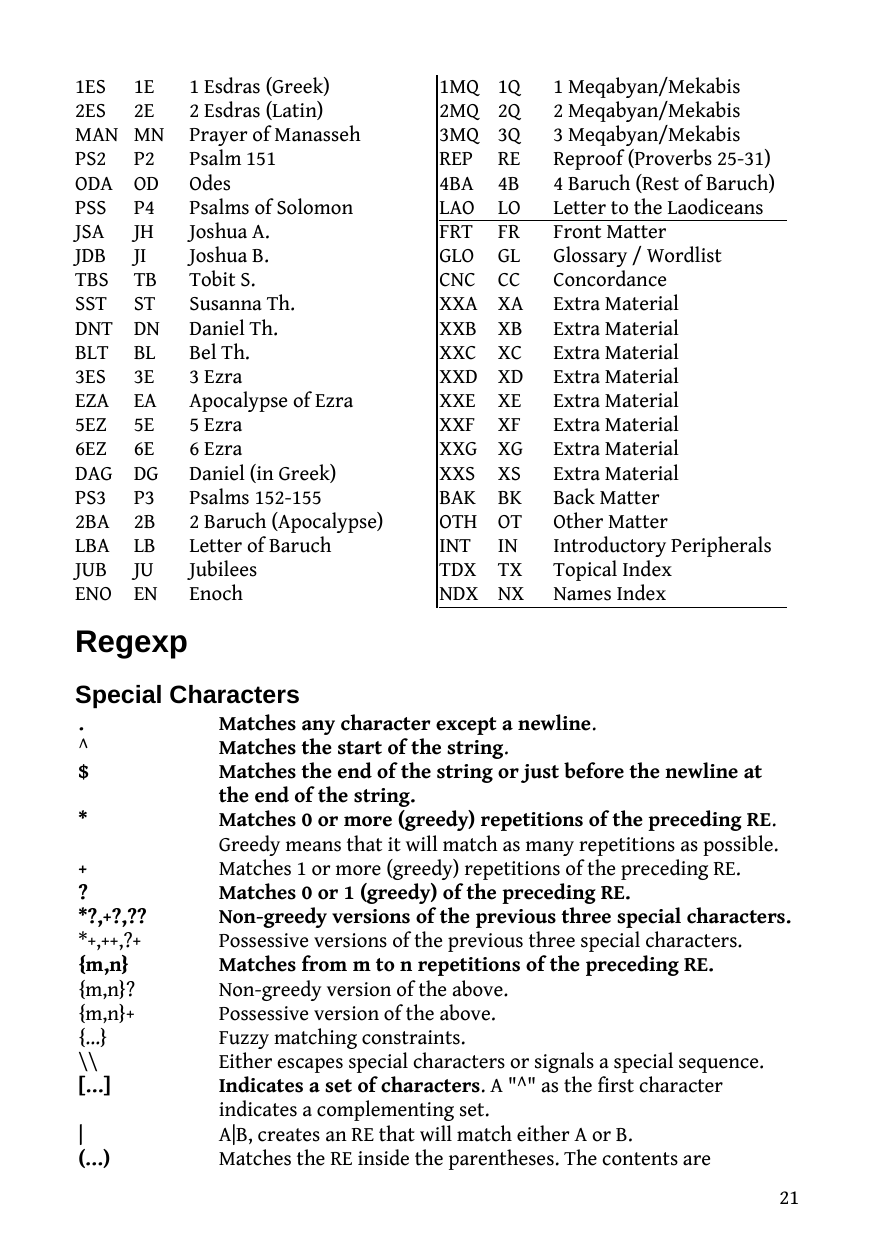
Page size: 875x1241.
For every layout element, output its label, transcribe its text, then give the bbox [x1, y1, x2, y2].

table_cell 1Q [498, 75, 553, 99]
table_cell EA [134, 389, 189, 413]
table_cell Psalms of Solomon [189, 196, 423, 220]
table_cell Extra Material [553, 414, 787, 438]
table_cell {m,n}? [75, 978, 216, 1002]
table_cell 3ES [75, 365, 133, 389]
table_cell DN [134, 317, 189, 341]
table_cell XXD [439, 365, 498, 389]
table_cell XB [498, 317, 553, 341]
table_cell OD [134, 172, 189, 196]
table_cell Extra Material [553, 462, 787, 486]
table_cell TB [134, 268, 189, 292]
table_cell Psalms 152-155 [189, 486, 423, 510]
table_cell 4 Baruch (Rest of Baruch) [553, 172, 787, 196]
table_cell LB [134, 534, 189, 558]
table_cell Daniel Th. [189, 317, 423, 341]
table_cell 2ES [75, 99, 133, 123]
table_cell 3 Meqabyan/Mekabis [553, 123, 787, 147]
table_cell 3MQ [439, 123, 498, 147]
table_cell | [75, 1123, 216, 1147]
table_cell LBA [75, 534, 133, 558]
table_cell 6E [134, 438, 189, 462]
table_cell 5 Ezra [189, 413, 423, 437]
table_cell XXG [439, 438, 498, 462]
table_cell Topical Index [553, 559, 787, 583]
table_cell NX [498, 583, 553, 607]
table_cell 3E [134, 365, 189, 389]
table_cell *+,++,?+ [75, 929, 216, 953]
table_cell Other Matter [553, 510, 787, 534]
table_cell Extra Material [553, 389, 787, 413]
table_cell Glossary / Wordlist [553, 244, 787, 268]
table_cell ST [134, 293, 189, 317]
table_cell BLT [75, 341, 133, 365]
table_cell 1 Meqabyan/Mekabis [553, 75, 787, 99]
table_cell Extra Material [553, 341, 787, 365]
table_cell Letter of Baruch [189, 534, 423, 558]
table_cell * [75, 809, 216, 857]
table_cell JH [134, 220, 189, 244]
table_cell ENO [75, 583, 133, 607]
table_cell BL [134, 341, 189, 365]
table_cell XXB [439, 317, 498, 341]
subtitle Regexp [75, 623, 799, 659]
table_cell XG [498, 438, 553, 462]
table_cell NDX [439, 583, 498, 607]
table_cell {m,n} [75, 954, 216, 978]
table_cell Possessive versions of the previous three special characters. [216, 929, 796, 953]
table_cell TDX [439, 559, 498, 583]
table_cell FRT [439, 221, 498, 244]
table_cell MN [134, 123, 189, 147]
table_cell ^ [75, 736, 216, 760]
table_cell DAG [75, 462, 133, 486]
table_cell Tobit S. [189, 268, 423, 292]
table_cell 1E [134, 75, 189, 99]
table_cell Names Index [553, 583, 787, 607]
table_cell JSA [75, 220, 133, 244]
table_cell LAO [439, 196, 498, 220]
table_cell {m,n}+ [75, 1002, 216, 1026]
table_cell DG [134, 462, 189, 486]
table_cell Joshua B. [189, 244, 423, 268]
table_cell […] [75, 1074, 216, 1123]
table_cell EN [134, 583, 189, 607]
table_cell P2 [134, 148, 189, 172]
table_cell XXF [439, 414, 498, 438]
table_cell CC [498, 269, 553, 293]
table_cell EZA [75, 389, 133, 413]
table_cell MAN [75, 123, 133, 147]
table_cell PS2 [75, 148, 133, 172]
table_cell XF [498, 414, 553, 438]
table_cell Reproof (Proverbs 25-31) [553, 148, 787, 172]
table_cell {…} [75, 1026, 216, 1050]
table_cell Matches 0 or more (greedy) repetitions of the preceding RE. Greedy means that it will match as many repetitions as possible. [216, 809, 796, 857]
table_header Matches any character except a newline. [216, 712, 796, 736]
table_cell JDB [75, 244, 133, 268]
table_cell IN [498, 534, 553, 558]
table_cell \\ [75, 1050, 216, 1074]
table_cell 1MQ [439, 75, 498, 99]
table_header . [75, 712, 216, 736]
table_cell XS [498, 462, 553, 486]
table_cell JI [134, 244, 189, 268]
table_cell 5E [134, 413, 189, 437]
table_cell JU [134, 558, 189, 582]
table_cell ? [75, 881, 216, 905]
table_cell P3 [134, 486, 189, 510]
table_cell 2BA [75, 510, 133, 534]
table_cell XC [498, 341, 553, 365]
table_cell 3 Ezra [189, 365, 423, 389]
table_cell LO [498, 196, 553, 220]
table_cell Extra Material [553, 365, 787, 389]
table_cell ODA [75, 172, 133, 196]
table_cell Daniel (in Greek) [189, 462, 423, 486]
table_cell TX [498, 559, 553, 583]
table_cell REP [439, 148, 498, 172]
table_cell 2Q [498, 99, 553, 123]
table_cell XXE [439, 389, 498, 413]
table_cell P4 [134, 196, 189, 220]
table_cell Indicates a set of characters. A "^" as the first character indicates a complementing set. [216, 1074, 796, 1123]
table_cell 3Q [498, 123, 553, 147]
table_cell XXA [439, 293, 498, 317]
table_cell XD [498, 365, 553, 389]
table_cell XA [498, 293, 553, 317]
table_cell GLO [439, 244, 498, 268]
table_cell XXS [439, 462, 498, 486]
table_cell Bel Th. [189, 341, 423, 365]
table_cell *?,+?,?? [75, 905, 216, 929]
table_cell Non-greedy versions of the previous three special characters. [216, 905, 796, 929]
table_cell Prayer of Manasseh [189, 123, 423, 147]
table_cell $ [75, 760, 216, 808]
table_cell Susanna Th. [189, 293, 423, 317]
table_cell GL [498, 244, 553, 268]
table_cell JUB [75, 558, 133, 582]
table_cell + [75, 857, 216, 881]
table_cell BAK [439, 486, 498, 510]
table_cell Enoch [189, 583, 423, 607]
table_cell Back Matter [553, 486, 787, 510]
table_cell (…) [75, 1147, 216, 1171]
table_cell CNC [439, 269, 498, 293]
table_cell Matches 1 or more (greedy) repetitions of the preceding RE. [216, 857, 796, 881]
table_cell Extra Material [553, 438, 787, 462]
table_cell 2B [134, 510, 189, 534]
table_cell Matches the RE inside the parentheses. The contents are [216, 1147, 796, 1171]
table_cell 4BA [439, 172, 498, 196]
table_cell 2E [134, 99, 189, 123]
table_cell Concordance [553, 269, 787, 293]
table_cell Front Matter [553, 221, 787, 244]
table_cell PSS [75, 196, 133, 220]
table_cell 6EZ [75, 438, 133, 462]
table_cell Extra Material [553, 293, 787, 317]
table_cell Odes [189, 172, 423, 196]
table_cell Jubilees [189, 558, 423, 582]
table_cell 1 Esdras (Greek) [189, 75, 423, 99]
table_cell Fuzzy matching constraints. [216, 1026, 796, 1050]
table_cell Psalm 151 [189, 148, 423, 172]
table_cell TBS [75, 268, 133, 292]
table_cell Apocalypse of Ezra [189, 389, 423, 413]
table_cell Letter to the Laodiceans [553, 196, 787, 220]
table_cell OT [498, 510, 553, 534]
table_cell 1ES [75, 75, 133, 99]
table_cell Joshua A. [189, 220, 423, 244]
table_cell DNT [75, 317, 133, 341]
table_cell 6 Ezra [189, 438, 423, 462]
table_cell BK [498, 486, 553, 510]
table_cell RE [498, 148, 553, 172]
table_cell Matches 0 or 1 (greedy) of the preceding RE. [216, 881, 796, 905]
table_cell Either escapes special characters or signals a special sequence. [216, 1050, 796, 1074]
table_cell 2MQ [439, 99, 498, 123]
table_cell Non-greedy version of the above. [216, 978, 796, 1002]
table_cell Possessive version of the above. [216, 1002, 796, 1026]
table_cell Matches from m to n repetitions of the preceding RE. [216, 954, 796, 978]
table_cell Introductory Peripherals [553, 534, 787, 558]
table_cell INT [439, 534, 498, 558]
table_cell Matches the start of the string. [216, 736, 796, 760]
table_cell A|B, creates an RE that will match either A or B. [216, 1123, 796, 1147]
subtitle Special Characters [75, 680, 799, 709]
table_cell 2 Esdras (Latin) [189, 99, 423, 123]
table_cell 4B [498, 172, 553, 196]
table_cell SST [75, 293, 133, 317]
table_cell XXC [439, 341, 498, 365]
table_cell 2 Meqabyan/Mekabis [553, 99, 787, 123]
table_cell FR [498, 221, 553, 244]
table_cell OTH [439, 510, 498, 534]
table_cell Matches the end of the string or just before the newline at the end of the string. [216, 760, 796, 808]
table_cell 2 Baruch (Apocalypse) [189, 510, 423, 534]
table_cell PS3 [75, 486, 133, 510]
table_cell XE [498, 389, 553, 413]
table_cell 5EZ [75, 413, 133, 437]
table_cell Extra Material [553, 317, 787, 341]
